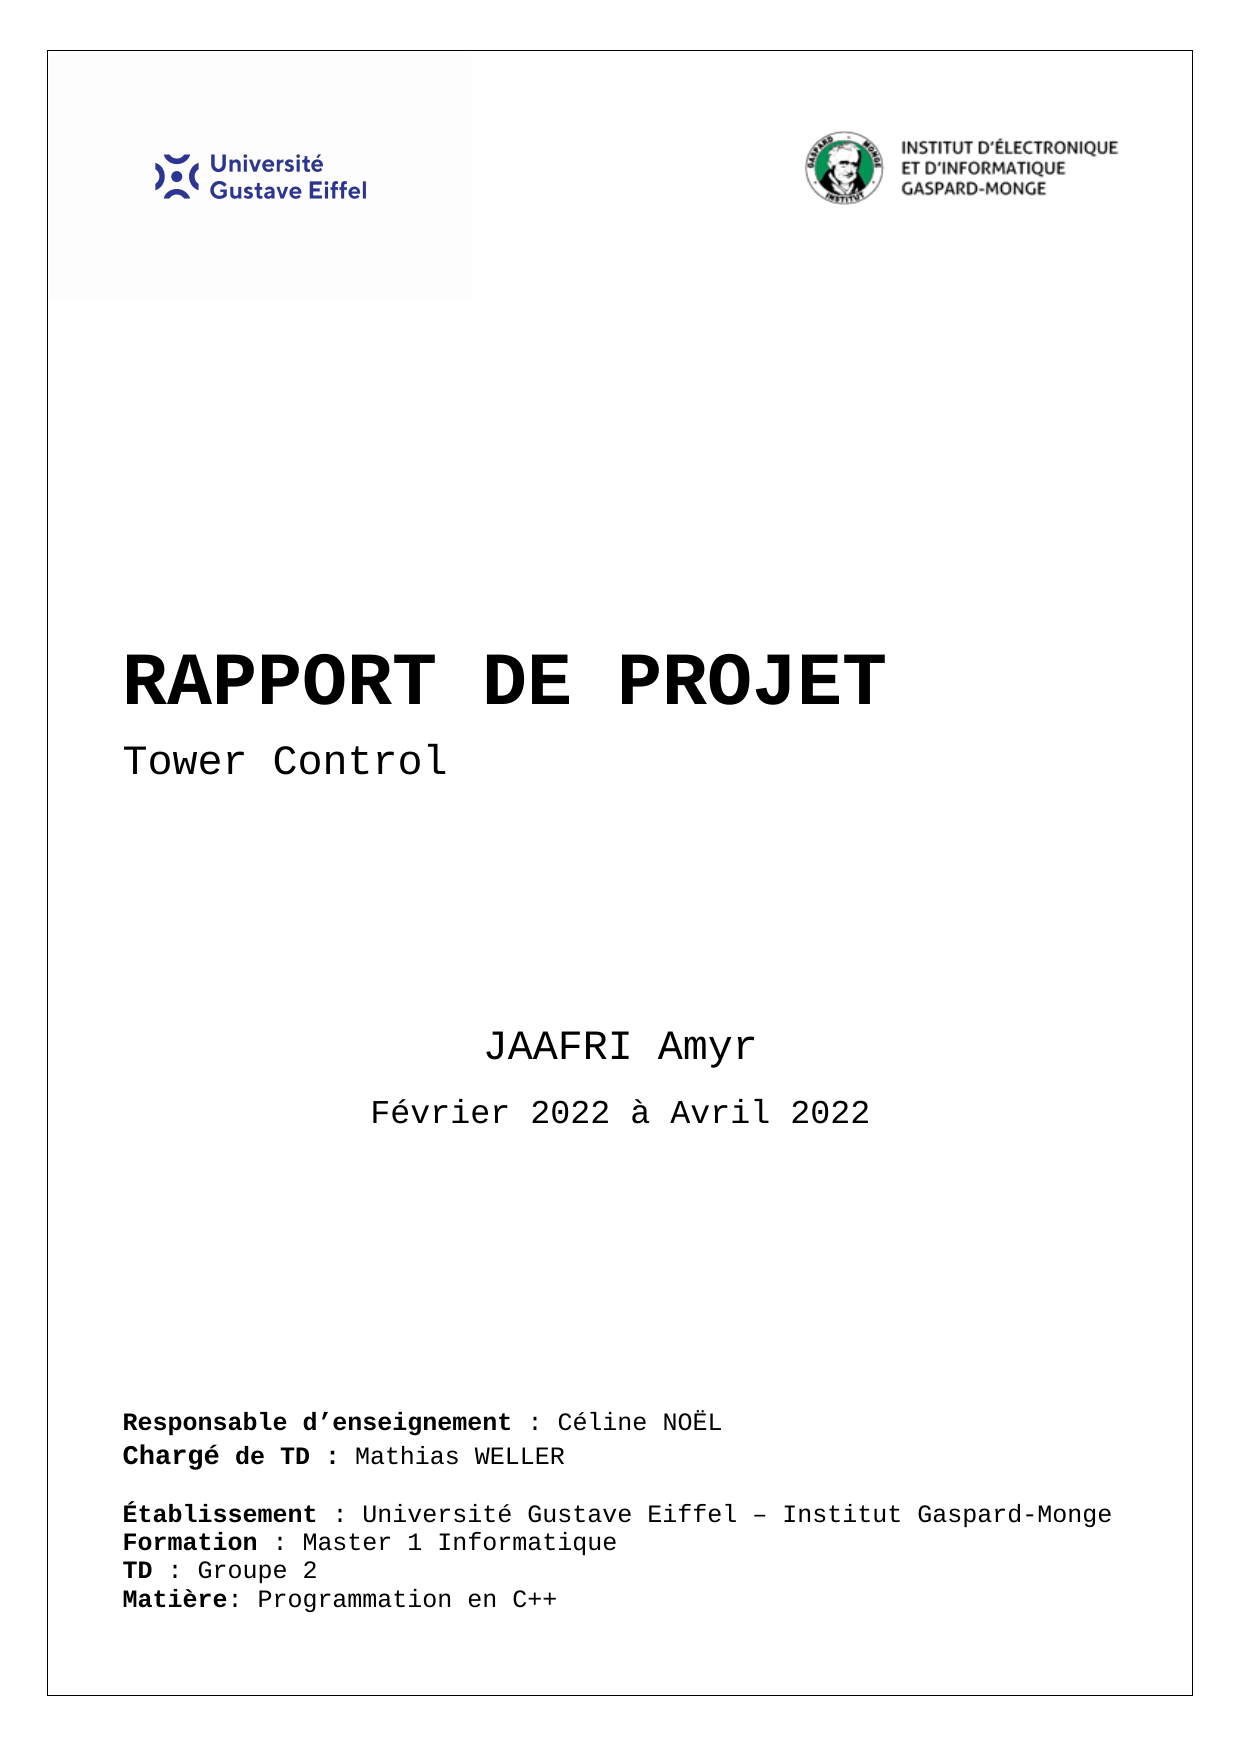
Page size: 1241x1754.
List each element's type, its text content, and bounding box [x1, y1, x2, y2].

text Février 2022 à Avril 2022 [48, 1092, 1192, 1133]
text Formation : Master 1 Informatique TD : Groupe 2 [48, 1526, 1192, 1583]
text JAAFRI Amyr [48, 1021, 1192, 1072]
picture [49, 54, 472, 299]
picture [799, 48, 1119, 241]
text Établissement : Université Gustave Eiffel – Institut Gaspard-Monge [48, 1498, 1192, 1526]
text Chargé de TD : Mathias WELLER [48, 1439, 1192, 1473]
text Matière: Programmation en C++ [48, 1583, 1192, 1614]
subtitle RAPPORT DE PROJET [48, 639, 1192, 727]
text Tower Control [48, 737, 1192, 787]
text Responsable d’enseignement : Céline NOËL [48, 1396, 1192, 1439]
